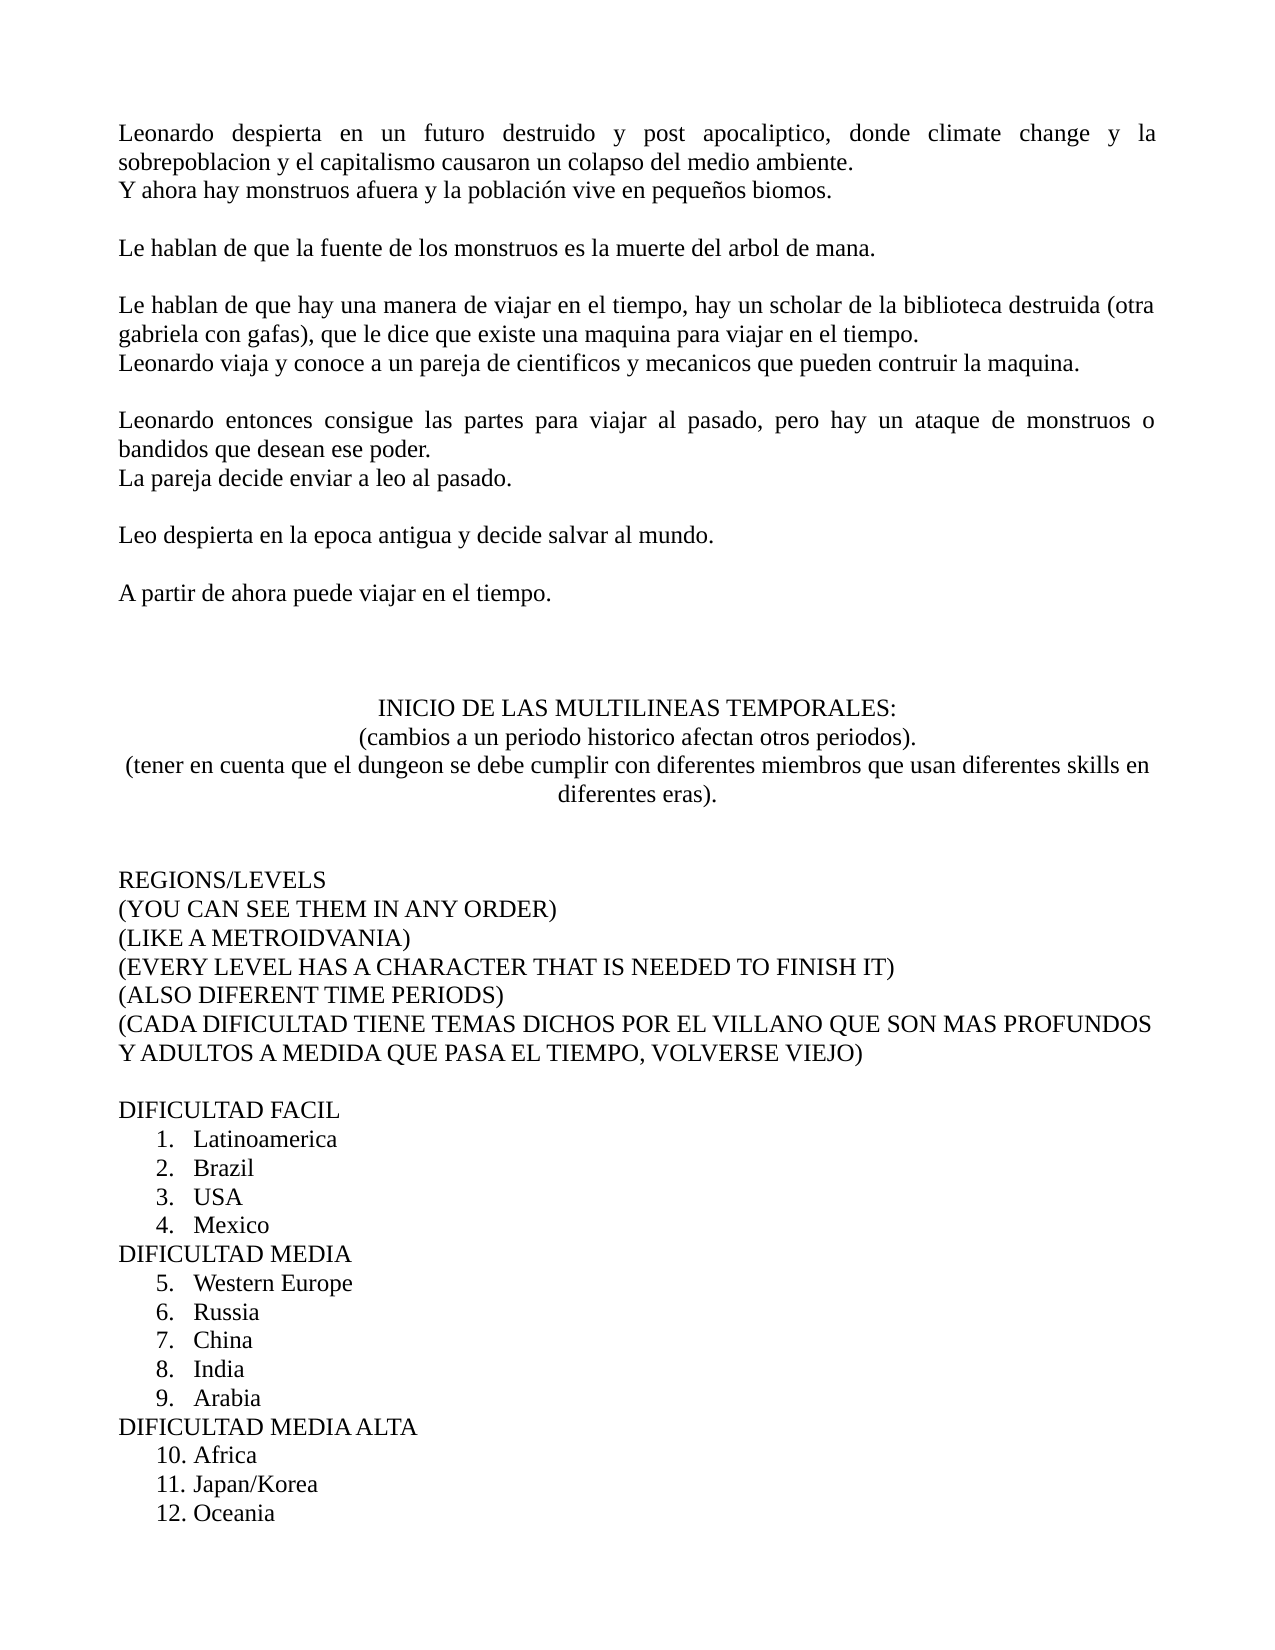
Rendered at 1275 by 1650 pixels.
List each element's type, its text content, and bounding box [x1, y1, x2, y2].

text (YOU CAN SEE THEM IN ANY ORDER) [118, 894, 1157, 923]
text Y ahora hay monstruos afuera y la población vive en pequeños biomos. [118, 176, 1157, 204]
text DIFICULTAD FACIL [118, 1096, 1157, 1124]
text REGIONS/LEVELS [118, 866, 1157, 894]
text Leonardo viaja y conoce a un pareja de cientificos y mecanicos que pueden contruir la maquina. [118, 348, 1157, 377]
text DIFICULTAD MEDIA ALTA [118, 1412, 1157, 1441]
text Leonardo entonces consigue las partes para viajar al pasado, pero hay un ataque de monstruos o bandidos que desean ese poder. [118, 406, 1157, 463]
text (CADA DIFICULTAD TIENE TEMAS DICHOS POR EL VILLANO QUE SON MAS PROFUNDOS Y ADULTOS A MEDIDA QUE PASA EL TIEMPO, VOLVERSE VIEJO) [118, 1009, 1157, 1067]
list Arabia [156, 1383, 1157, 1412]
list Africa [156, 1441, 1157, 1469]
list China [156, 1326, 1157, 1354]
text (ALSO DIFERENT TIME PERIODS) [118, 981, 1157, 1009]
text Le hablan de que la fuente de los monstruos es la muerte del arbol de mana. [118, 233, 1157, 262]
text Leo despierta en la epoca antigua y decide salvar al mundo. [118, 521, 1157, 549]
text La pareja decide enviar a leo al pasado. [118, 463, 1157, 492]
list Latinoamerica [156, 1124, 1157, 1153]
list USA [156, 1182, 1157, 1211]
list Japan/Korea [156, 1469, 1157, 1498]
text (cambios a un periodo historico afectan otros periodos). [118, 722, 1157, 751]
text Le hablan de que hay una manera de viajar en el tiempo, hay un scholar de la biblioteca destruida (otra gabriela con gafas), que le dice que existe una maquina para viajar en el tiempo. [118, 262, 1157, 348]
text INICIO DE LAS MULTILINEAS TEMPORALES: [118, 693, 1157, 722]
list India [156, 1354, 1157, 1383]
text (EVERY LEVEL HAS A CHARACTER THAT IS NEEDED TO FINISH IT) [118, 952, 1157, 981]
list Brazil [156, 1153, 1157, 1182]
text DIFICULTAD MEDIA [118, 1239, 1157, 1268]
list Russia [156, 1297, 1157, 1326]
list Western Europe [156, 1268, 1157, 1297]
text Leonardo despierta en un futuro destruido y post apocaliptico, donde climate change y la sobrepoblacion y el capitalismo causaron un colapso del medio ambiente. [118, 118, 1157, 176]
list Mexico [156, 1211, 1157, 1239]
text A partir de ahora puede viajar en el tiempo. [118, 578, 1157, 607]
text (LIKE A METROIDVANIA) [118, 923, 1157, 952]
list Oceania [156, 1498, 1157, 1527]
text (tener en cuenta que el dungeon se debe cumplir con diferentes miembros que usan diferentes skills en diferentes eras). [118, 751, 1157, 808]
